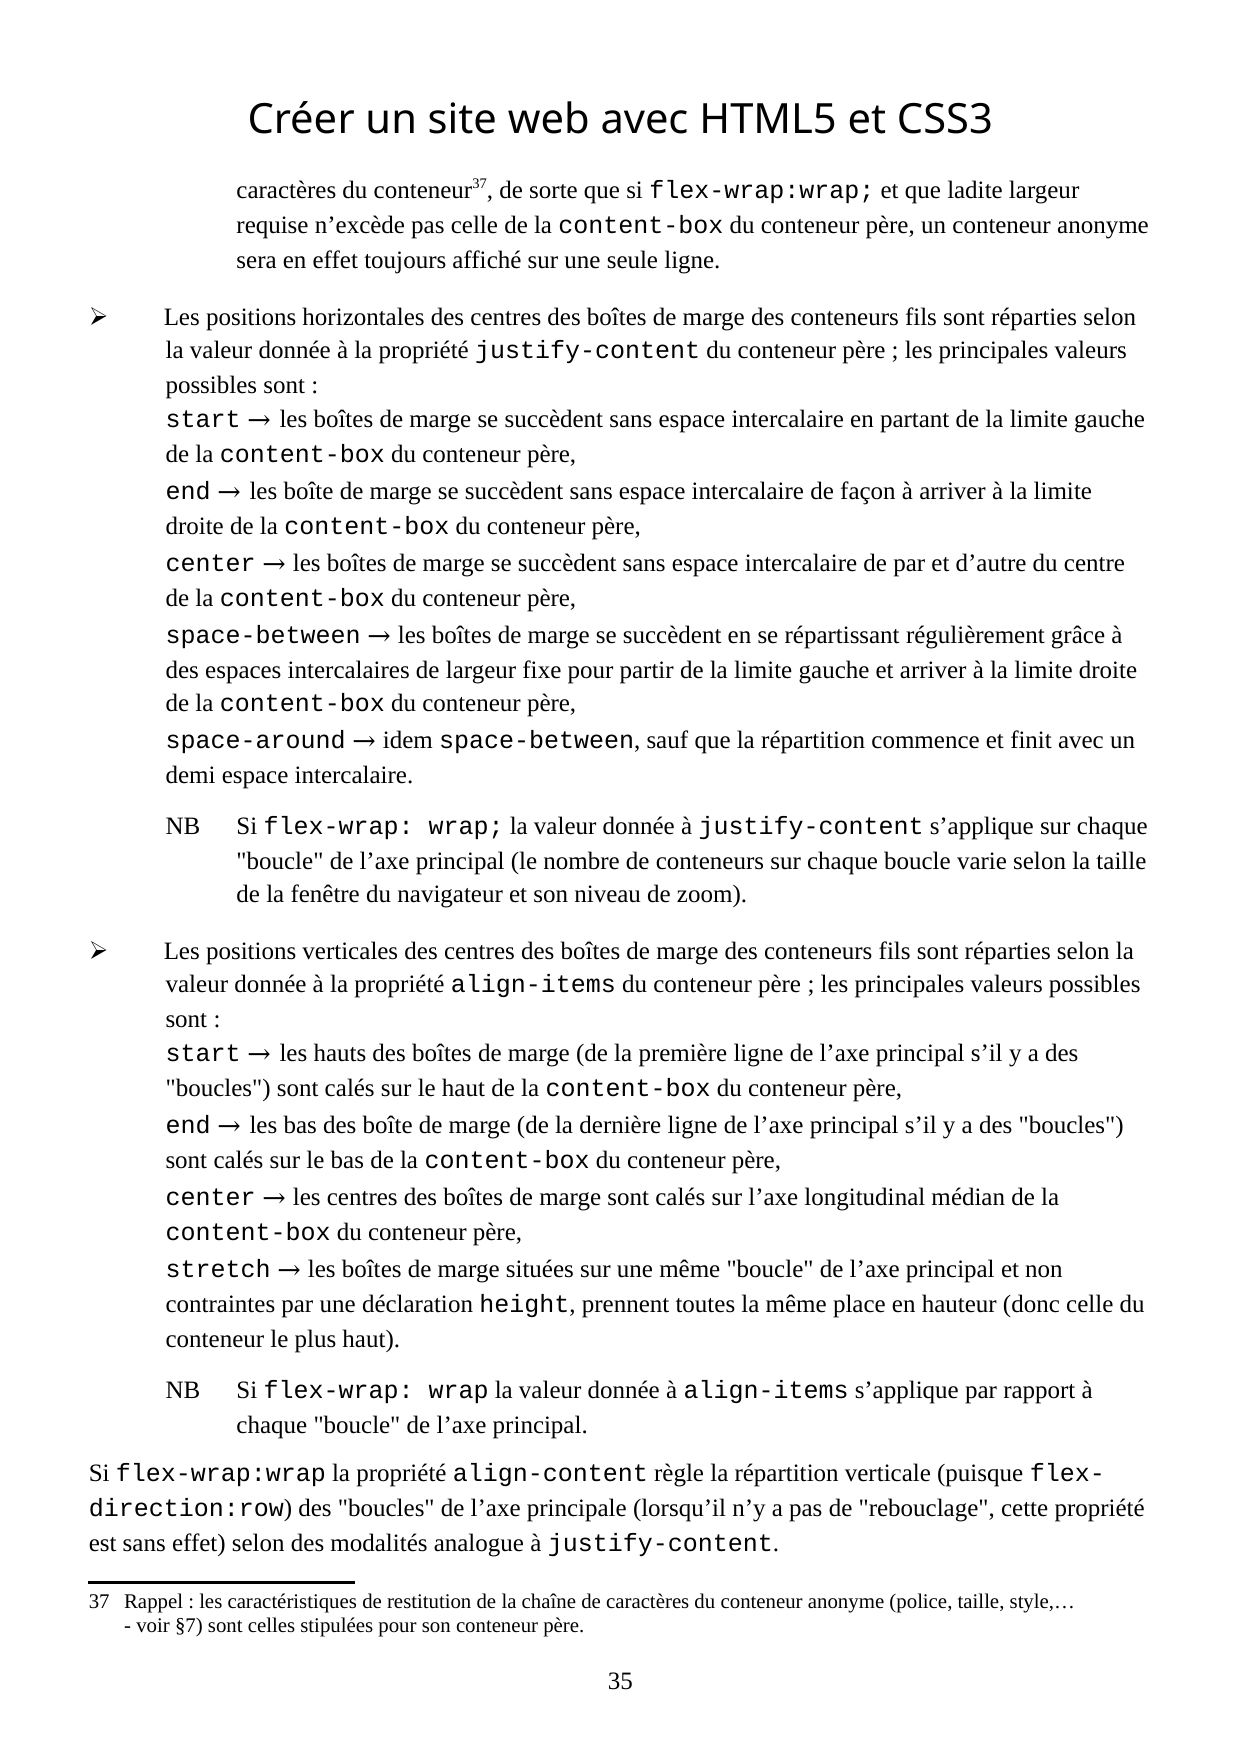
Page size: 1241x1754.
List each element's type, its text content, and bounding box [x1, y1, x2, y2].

text start → les boîtes de marge se succèdent sans espace intercalaire en partant de la limite gauche de la content-box du conteneur père, [165, 403, 1152, 470]
text Si flex-wrap:wrap la propriété align-content règle la répartition verticale (puisque flex-direction:row) des "boucles" de l’axe principale (lorsqu’il n’y a pas de "rebouclage", cette propriété est sans effet) selon des modalités analogue à justify-content. [88, 1458, 1152, 1559]
text end → les boîte de marge se succèdent sans espace intercalaire de façon à arriver à la limite droite de la content-box du conteneur père, [165, 475, 1152, 542]
text caractères du conteneur, de sorte que si flex-wrap:wrap; et que ladite largeur requise n’excède pas celle de la content-box du conteneur père, un conteneur anonyme sera en effet toujours affiché sur une seule ligne. [165, 175, 1152, 274]
text Rappel : les caractéristiques de restitution de la chaîne de caractères du conteneur anonyme (police, taille, style,… - voir §7) sont celles stipulées pour son conteneur père. [88, 1588, 1152, 1637]
text space-around → idem space-between, sauf que la répartition commence et finit avec un demi espace intercalaire. [165, 724, 1152, 789]
text center → les centres des boîtes de marge sont calés sur l’axe longitudinal médian de la content-box du conteneur père, [165, 1181, 1152, 1248]
text end → les bas des boîte de marge (de la dernière ligne de l’axe principal s’il y a des "boucles") sont calés sur le bas de la content-box du conteneur père, [165, 1109, 1152, 1176]
text space-between → les boîtes de marge se succèdent en se répartissant régulièrement grâce à des espaces intercalaires de largeur fixe pour partir de la limite gauche et arriver à la limite droite de la content-box du conteneur père, [165, 619, 1152, 719]
text start → les hauts des boîtes de marge (de la première ligne de l’axe principal s’il y a des "boucles") sont calés sur le haut de la content-box du conteneur père, [165, 1037, 1152, 1104]
text NB Si flex-wrap: wrap; la valeur donnée à justify-content s’applique sur chaque "boucle" de l’axe principal (le nombre de conteneurs sur chaque boucle varie selon la taille de la fenêtre du navigateur et son niveau de zoom). [165, 811, 1152, 908]
text NB Si flex-wrap: wrap la valeur donnée à align-items s’applique par rapport à chaque "boucle" de l’axe principal. [165, 1375, 1152, 1439]
text center → les boîtes de marge se succèdent sans espace intercalaire de par et d’autre du centre de la content-box du conteneur père, [165, 547, 1152, 614]
text stretch → les boîtes de marge situées sur une même "boucle" de l’axe principal et non contraintes par une déclaration height, prennent toutes la même place en hauteur (donc celle du conteneur le plus haut). [165, 1253, 1152, 1353]
list Les positions verticales des centres des boîtes de marge des conteneurs fils sont réparties selon la valeur donnée à la propriété align-items du conteneur père ; les principales valeurs possibles sont : [88, 936, 1152, 1033]
list Les positions horizontales des centres des boîtes de marge des conteneurs fils sont réparties selon la valeur donnée à la propriété justify-content du conteneur père ; les principales valeurs possibles sont : [88, 302, 1152, 398]
